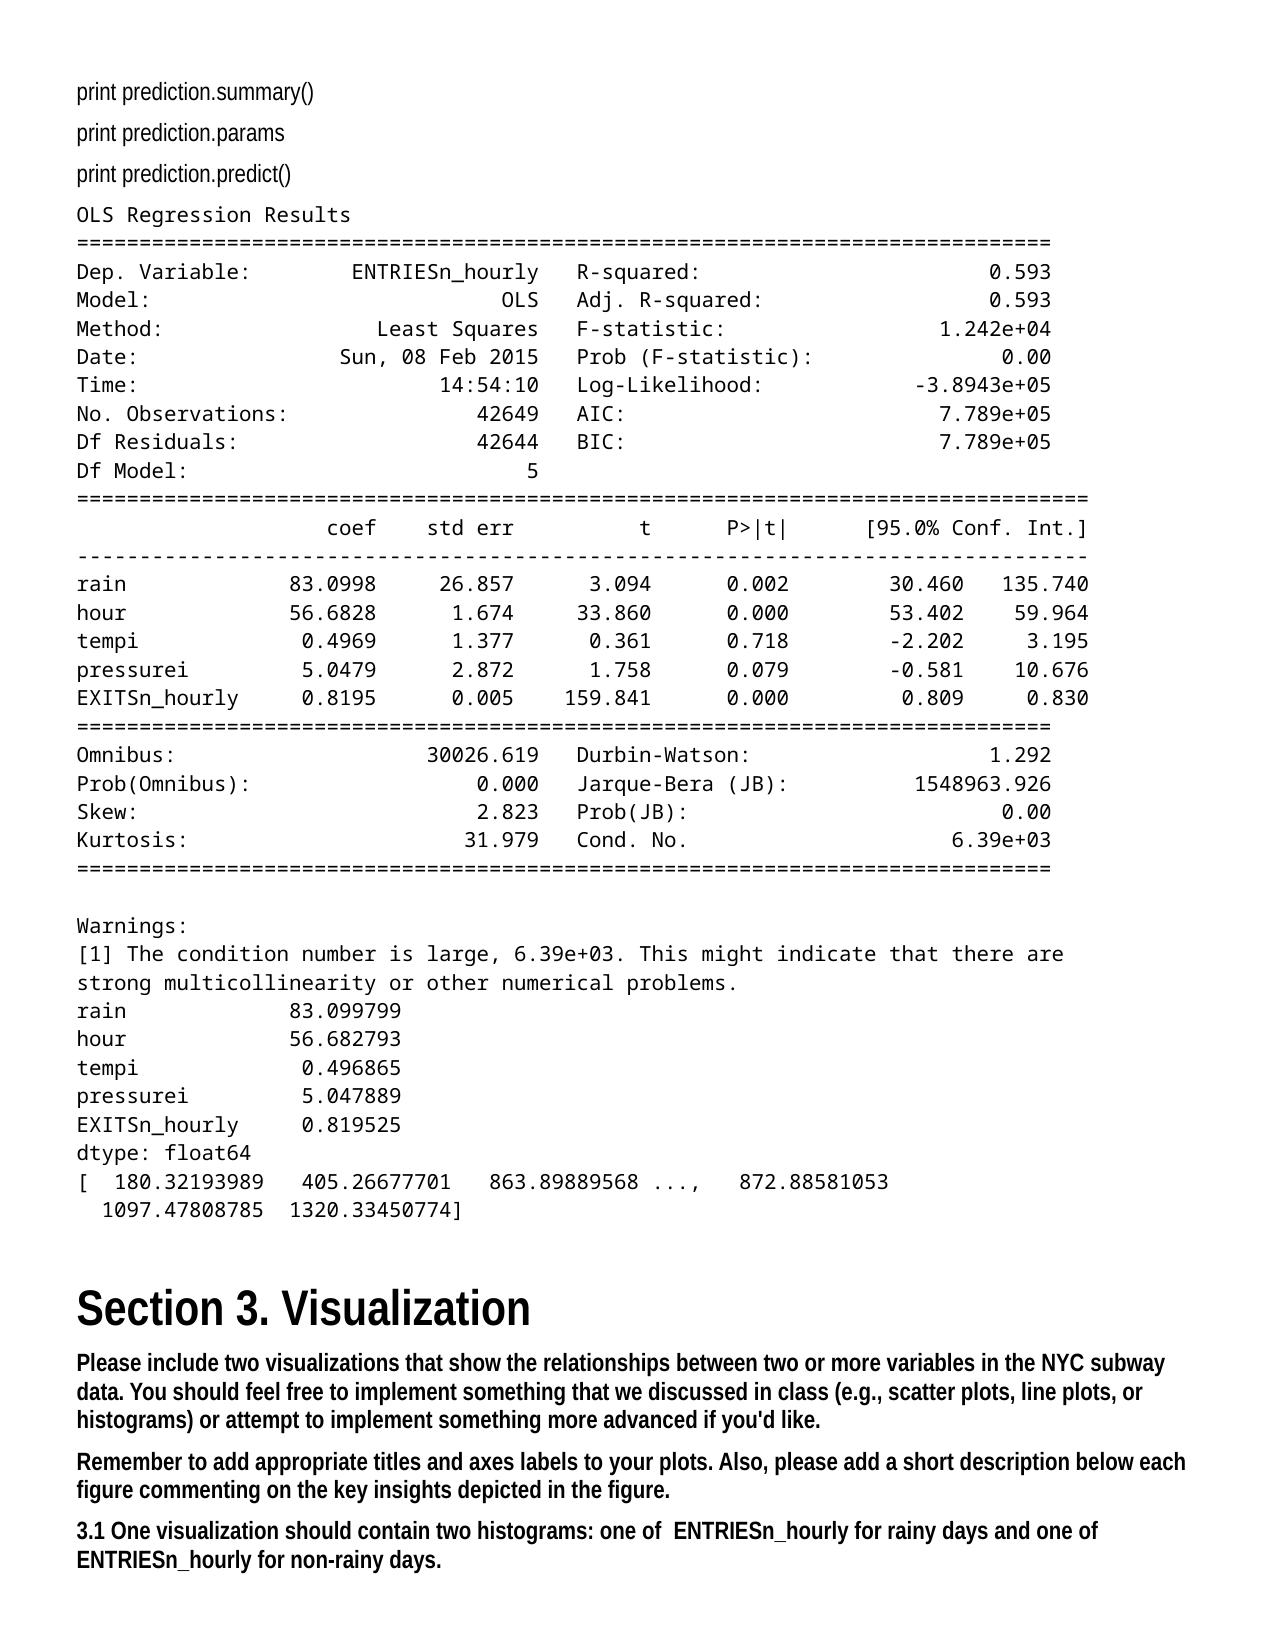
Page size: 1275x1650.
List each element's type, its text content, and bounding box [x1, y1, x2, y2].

text ============================================================================== [76, 228, 1198, 257]
text strong multicollinearity or other numerical problems. [76, 968, 1198, 996]
text print prediction.summary() [76, 76, 1198, 105]
text Dep. Variable: ENTRIESn_hourly R-squared: 0.593 [76, 257, 1198, 285]
text EXITSn_hourly 0.8195 0.005 159.841 0.000 0.809 0.830 [76, 683, 1198, 712]
text dtype: float64 [76, 1138, 1198, 1167]
text hour 56.6828 1.674 33.860 0.000 53.402 59.964 [76, 598, 1198, 626]
text Method: Least Squares F-statistic: 1.242e+04 [76, 314, 1198, 342]
text tempi 0.496865 [76, 1053, 1198, 1081]
text --------------------------------------------------------------------------------- [76, 541, 1198, 569]
text print prediction.params [76, 118, 1198, 146]
text rain 83.099799 [76, 996, 1198, 1024]
text [ 180.32193989 405.26677701 863.89889568 ..., 872.88581053 [76, 1167, 1198, 1195]
text Date: Sun, 08 Feb 2015 Prob (F-statistic): 0.00 [76, 342, 1198, 371]
text ================================================================================= [76, 484, 1198, 513]
text tempi 0.4969 1.377 0.361 0.718 -2.202 3.195 [76, 626, 1198, 655]
text Please include two visualizations that show the relationships between two or more variables in the NYC subway data. You should feel free to implement something that we discussed in class (e.g., scatter plots, line plots, or histograms) or attempt to implement something more advanced if you'd like. [76, 1348, 1198, 1434]
text pressurei 5.0479 2.872 1.758 0.079 -0.581 10.676 [76, 655, 1198, 683]
text Model: OLS Adj. R-squared: 0.593 [76, 285, 1198, 314]
text Df Residuals: 42644 BIC: 7.789e+05 [76, 427, 1198, 456]
text hour 56.682793 [76, 1024, 1198, 1053]
text coef std err t P>|t| [95.0% Conf. Int.] [76, 513, 1198, 541]
text Warnings: [76, 911, 1198, 939]
text print prediction.predict() [76, 159, 1198, 187]
text rain 83.0998 26.857 3.094 0.002 30.460 135.740 [76, 569, 1198, 598]
text 3.1 One visualization should contain two histograms: one of ENTRIESn_hourly for rainy days and one of ENTRIESn_hourly for non-rainy days. [76, 1516, 1198, 1573]
text No. Observations: 42649 AIC: 7.789e+05 [76, 399, 1198, 427]
text Prob(Omnibus): 0.000 Jarque-Bera (JB): 1548963.926 [76, 769, 1198, 797]
text 1097.47808785 1320.33450774] [76, 1195, 1198, 1224]
subtitle Section 3. Visualization [76, 1278, 1198, 1336]
text ============================================================================== [76, 712, 1198, 740]
text Df Model: 5 [76, 456, 1198, 484]
text EXITSn_hourly 0.819525 [76, 1110, 1198, 1138]
text Skew: 2.823 Prob(JB): 0.00 [76, 797, 1198, 826]
text Omnibus: 30026.619 Durbin-Watson: 1.292 [76, 740, 1198, 769]
text Remember to add appropriate titles and axes labels to your plots. Also, please add a short description below each figure commenting on the key insights depicted in the figure. [76, 1446, 1198, 1504]
text Kurtosis: 31.979 Cond. No. 6.39e+03 [76, 826, 1198, 854]
text ============================================================================== [76, 854, 1198, 882]
text Time: 14:54:10 Log-Likelihood: -3.8943e+05 [76, 371, 1198, 399]
text pressurei 5.047889 [76, 1081, 1198, 1110]
text [1] The condition number is large, 6.39e+03. This might indicate that there are [76, 939, 1198, 968]
text OLS Regression Results [76, 200, 1198, 228]
